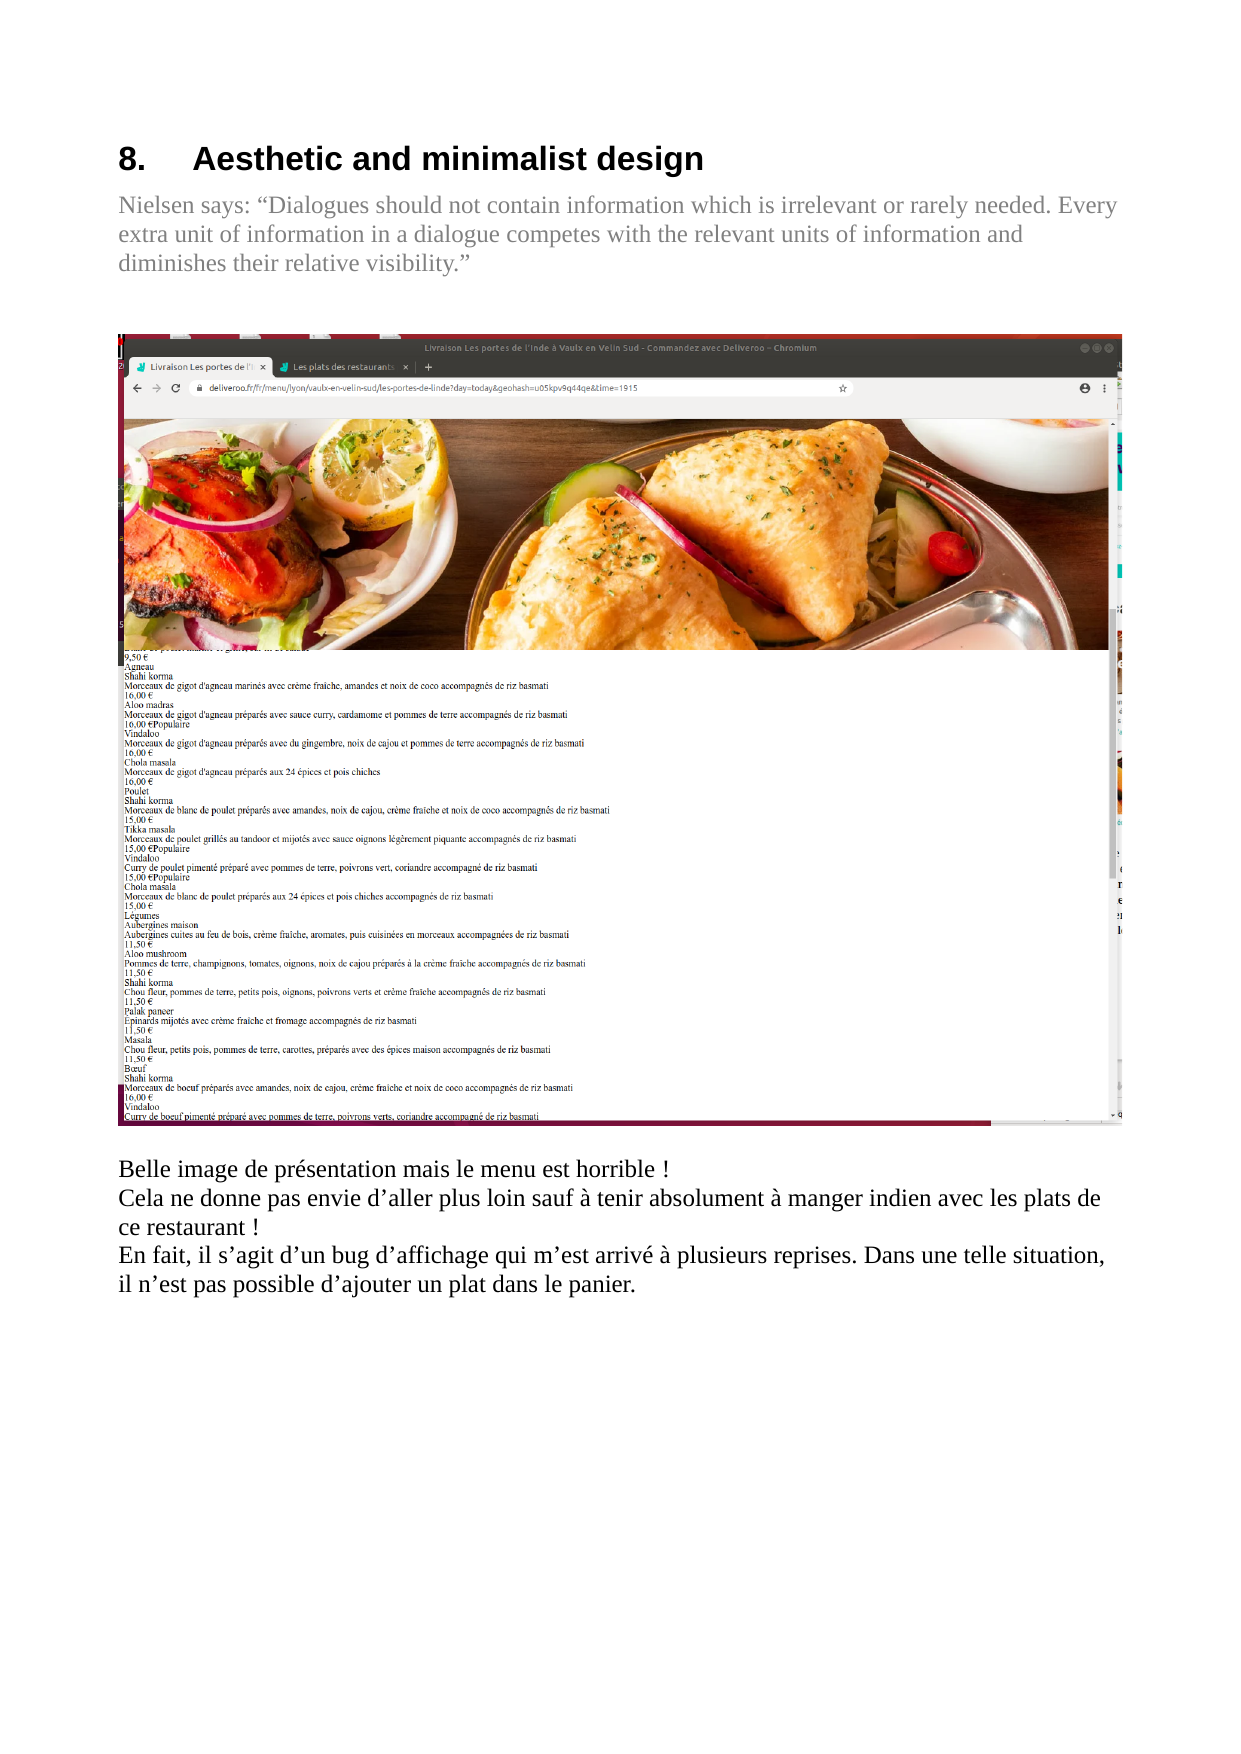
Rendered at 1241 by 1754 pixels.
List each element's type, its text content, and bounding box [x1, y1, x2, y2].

subtitle Aesthetic and minimalist design [118, 139, 1122, 178]
picture [118, 334, 1123, 1126]
text Cela ne donne pas envie d’aller plus loin sauf à tenir absolument à manger indien avec les plats de ce restaurant ! [118, 1183, 1122, 1240]
text Belle image de présentation mais le menu est horrible ! [118, 1154, 1122, 1183]
text En fait, il s’agit d’un bug d’affichage qui m’est arrivé à plusieurs reprises. Dans une telle situation, il n’est pas possible d’ajouter un plat dans le panier. [118, 1240, 1122, 1298]
text Nielsen says: “Dialogues should not contain information which is irrelevant or rarely needed. Every extra unit of information in a dialogue competes with the relevant units of information and diminishes their relative visibility.” [118, 190, 1122, 276]
